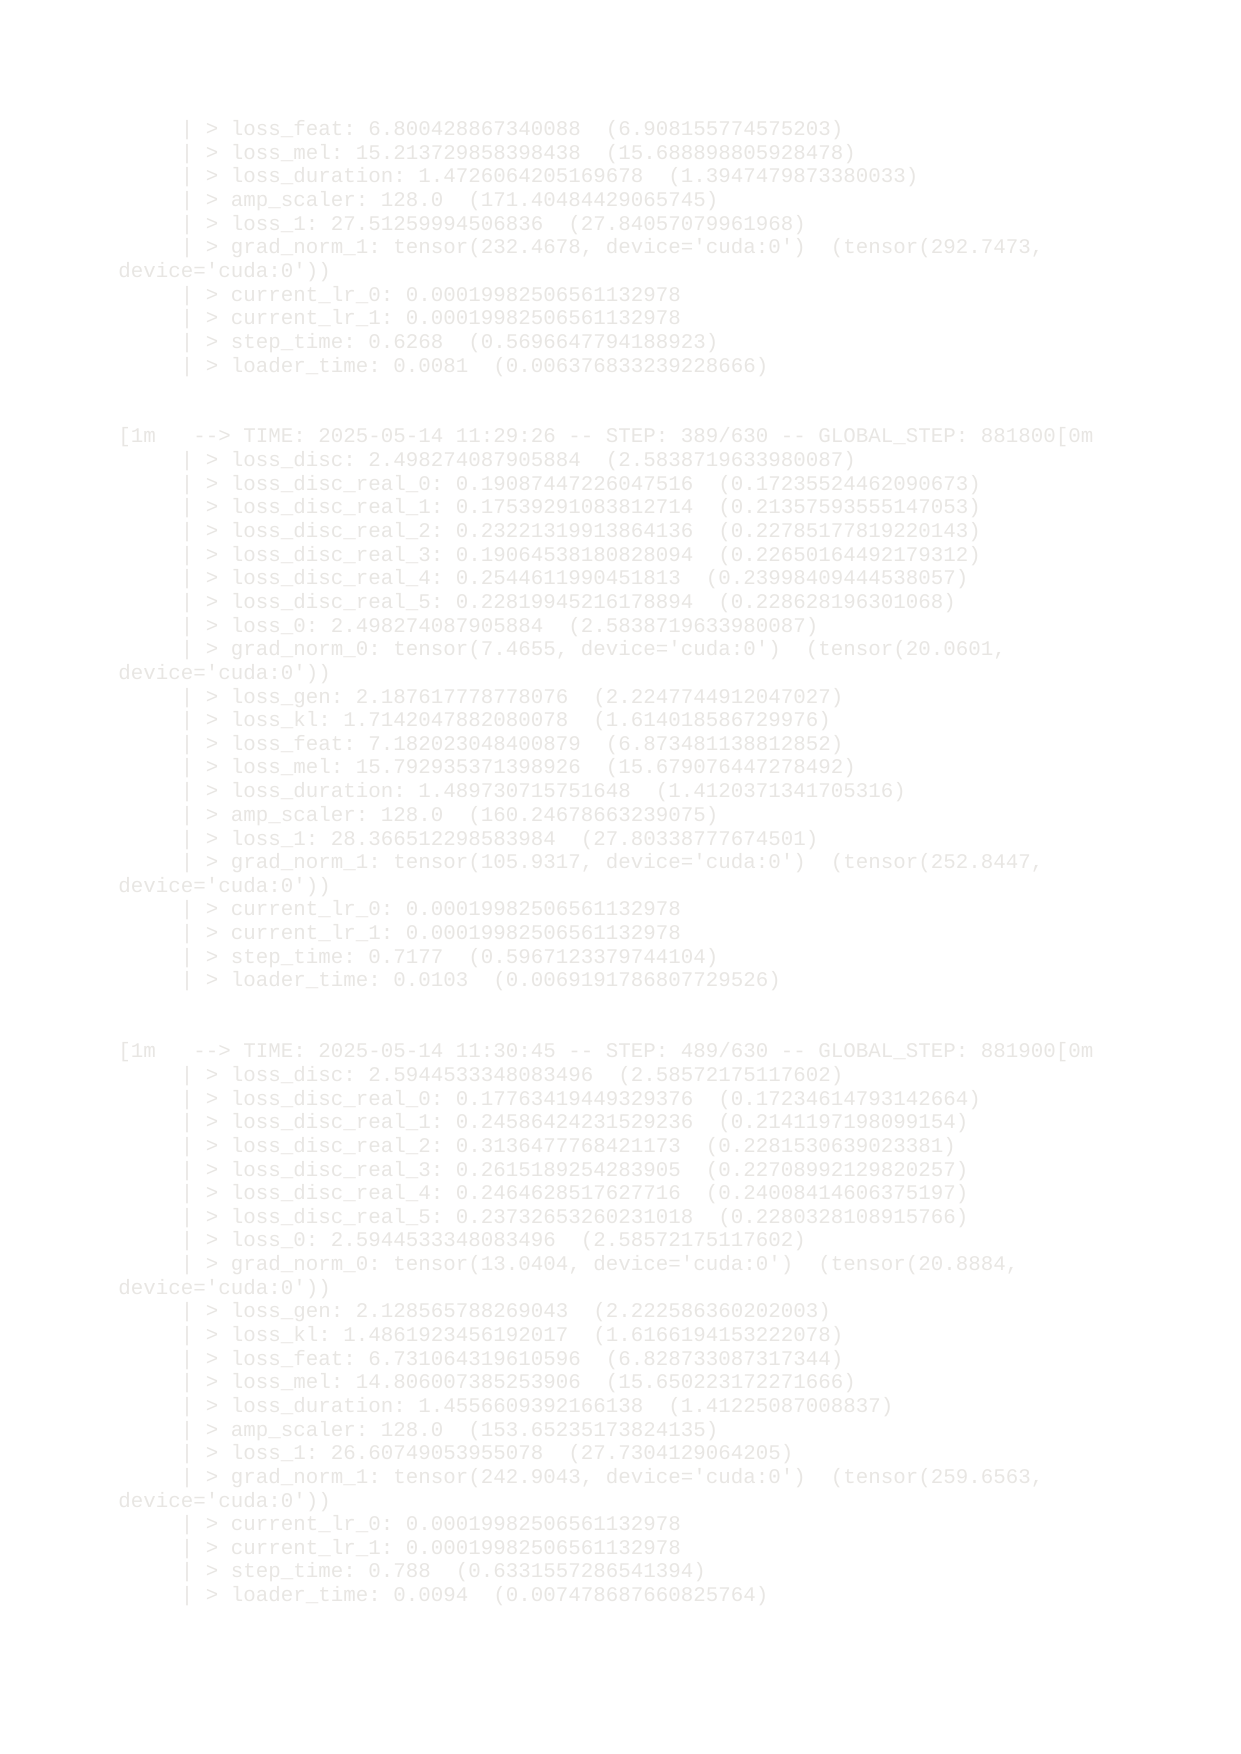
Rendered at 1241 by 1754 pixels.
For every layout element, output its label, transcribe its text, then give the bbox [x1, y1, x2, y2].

text | > grad_norm_0: tensor(13.0404, device='cuda:0') (tensor(20.8884, device='cuda:0')) [118, 1253, 1122, 1300]
text | > loss_0: 2.498274087905884 (2.5838719633980087) [118, 615, 1122, 638]
text | > current_lr_0: 0.00019982506561132978 [118, 898, 1122, 922]
text | > loss_disc_real_4: 0.2544611990451813 (0.23998409444538057) [118, 567, 1122, 591]
text | > loss_disc_real_2: 0.23221319913864136 (0.22785177819220143) [118, 520, 1122, 544]
text | > amp_scaler: 128.0 (171.40484429065745) [118, 189, 1122, 213]
text | > loss_mel: 15.213729858398438 (15.688898805928478) [118, 142, 1122, 165]
text | > current_lr_1: 0.00019982506561132978 [118, 1537, 1122, 1561]
text | > loss_disc: 2.5944533348083496 (2.58572175117602) [118, 1064, 1122, 1088]
text [1m --> TIME: 2025-05-14 11:29:26 -- STEP: 389/630 -- GLOBAL_STEP: 881800[0m [118, 426, 1122, 449]
text | > loss_disc_real_4: 0.2464628517627716 (0.24008414606375197) [118, 1182, 1122, 1206]
text | > loss_gen: 2.187617778778076 (2.2247744912047027) [118, 686, 1122, 709]
text | > loss_disc_real_3: 0.2615189254283905 (0.22708992129820257) [118, 1158, 1122, 1182]
text | > loss_mel: 14.806007385253906 (15.650223172271666) [118, 1371, 1122, 1395]
text | > loss_disc_real_3: 0.19064538180828094 (0.22650164492179312) [118, 544, 1122, 567]
text | > loss_1: 28.366512298583984 (27.80338777674501) [118, 827, 1122, 851]
text | > loss_disc_real_0: 0.19087447226047516 (0.17235524462090673) [118, 473, 1122, 496]
text | > loss_disc_real_2: 0.3136477768421173 (0.2281530639023381) [118, 1135, 1122, 1158]
text | > loader_time: 0.0094 (0.007478687660825764) [118, 1584, 1122, 1608]
text | > loss_disc_real_0: 0.17763419449329376 (0.17234614793142664) [118, 1088, 1122, 1111]
text | > grad_norm_1: tensor(232.4678, device='cuda:0') (tensor(292.7473, device='cuda:0')) [118, 236, 1122, 284]
text | > loss_disc: 2.498274087905884 (2.5838719633980087) [118, 449, 1122, 473]
text | > loss_feat: 6.731064319610596 (6.828733087317344) [118, 1348, 1122, 1371]
text | > loss_1: 27.51259994506836 (27.84057079961968) [118, 213, 1122, 236]
text | > amp_scaler: 128.0 (153.65235173824135) [118, 1419, 1122, 1442]
text | > grad_norm_0: tensor(7.4655, device='cuda:0') (tensor(20.0601, device='cuda:0')) [118, 638, 1122, 686]
text | > grad_norm_1: tensor(242.9043, device='cuda:0') (tensor(259.6563, device='cuda:0')) [118, 1466, 1122, 1513]
text | > loss_gen: 2.128565788269043 (2.222586360202003) [118, 1300, 1122, 1324]
text | > loss_1: 26.60749053955078 (27.7304129064205) [118, 1442, 1122, 1466]
text | > step_time: 0.7177 (0.5967123379744104) [118, 946, 1122, 969]
text | > loss_kl: 1.4861923456192017 (1.6166194153222078) [118, 1324, 1122, 1348]
text | > current_lr_1: 0.00019982506561132978 [118, 307, 1122, 331]
text | > grad_norm_1: tensor(105.9317, device='cuda:0') (tensor(252.8447, device='cuda:0')) [118, 851, 1122, 898]
text | > current_lr_1: 0.00019982506561132978 [118, 922, 1122, 946]
text | > loss_disc_real_5: 0.22819945216178894 (0.228628196301068) [118, 591, 1122, 615]
text | > current_lr_0: 0.00019982506561132978 [118, 284, 1122, 307]
text | > loss_mel: 15.792935371398926 (15.679076447278492) [118, 757, 1122, 780]
text | > amp_scaler: 128.0 (160.24678663239075) [118, 804, 1122, 827]
text | > loss_disc_real_1: 0.17539291083812714 (0.21357593555147053) [118, 496, 1122, 520]
text | > loss_0: 2.5944533348083496 (2.58572175117602) [118, 1229, 1122, 1253]
text | > step_time: 0.788 (0.6331557286541394) [118, 1561, 1122, 1584]
text | > loss_disc_real_5: 0.23732653260231018 (0.2280328108915766) [118, 1206, 1122, 1229]
text | > loss_duration: 1.489730715751648 (1.4120371341705316) [118, 780, 1122, 804]
text | > loader_time: 0.0081 (0.006376833239228666) [118, 354, 1122, 378]
text [1m --> TIME: 2025-05-14 11:30:45 -- STEP: 489/630 -- GLOBAL_STEP: 881900[0m [118, 1040, 1122, 1064]
text | > loss_feat: 7.182023048400879 (6.873481138812852) [118, 733, 1122, 757]
text | > loss_duration: 1.4726064205169678 (1.3947479873380033) [118, 165, 1122, 189]
text | > loss_disc_real_1: 0.24586424231529236 (0.2141197198099154) [118, 1111, 1122, 1135]
text | > step_time: 0.6268 (0.5696647794188923) [118, 331, 1122, 354]
text | > loss_feat: 6.800428867340088 (6.908155774575203) [118, 118, 1122, 142]
text | > loss_kl: 1.7142047882080078 (1.614018586729976) [118, 709, 1122, 733]
text | > loss_duration: 1.4556609392166138 (1.41225087008837) [118, 1395, 1122, 1419]
text | > current_lr_0: 0.00019982506561132978 [118, 1513, 1122, 1537]
text | > loader_time: 0.0103 (0.0069191786807729526) [118, 969, 1122, 993]
